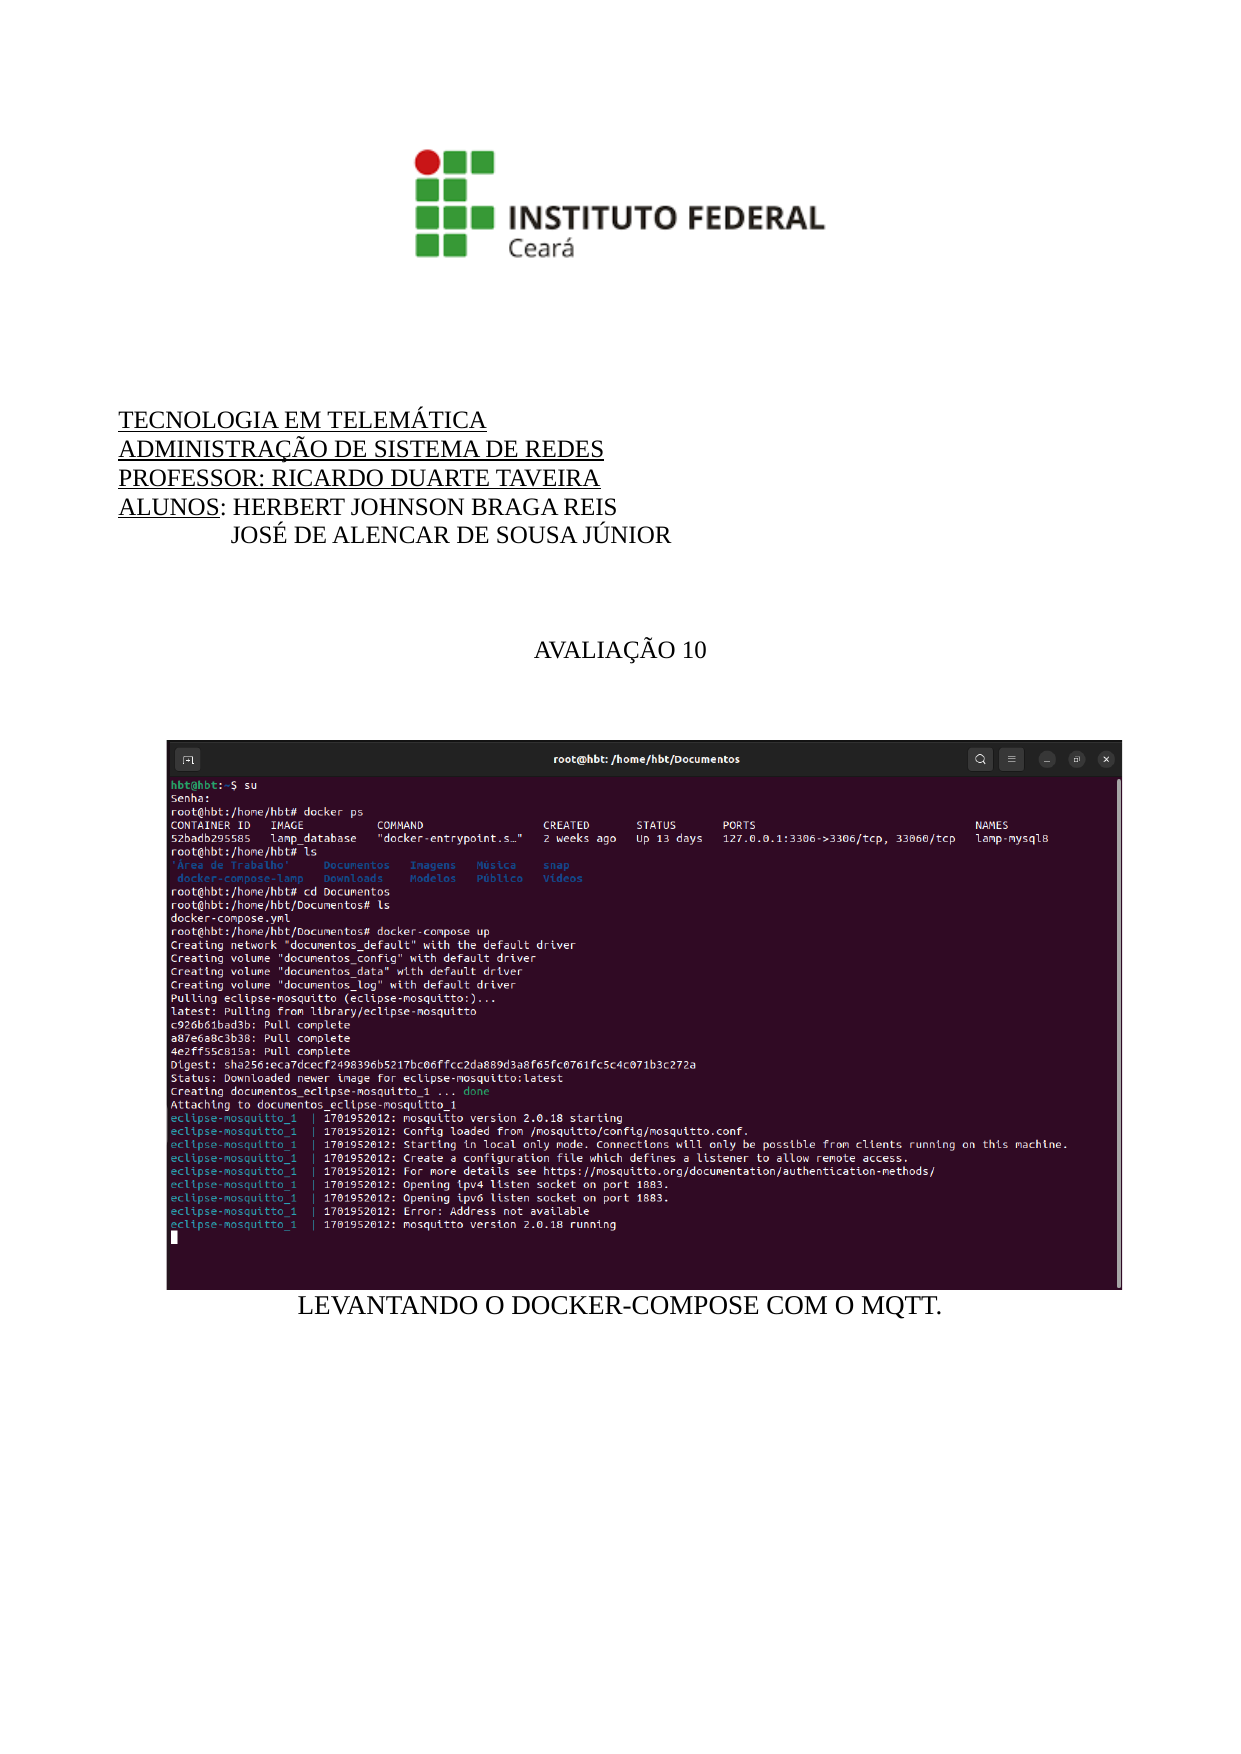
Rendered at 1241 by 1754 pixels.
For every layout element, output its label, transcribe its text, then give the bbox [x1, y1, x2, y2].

text TECNOLOGIA EM TELEMÁTICA [118, 406, 1122, 434]
picture [411, 59, 829, 355]
text ADMINISTRAÇÃO DE SISTEMA DE REDES [118, 434, 1122, 463]
text PROFESSOR: RICARDO DUARTE TAVEIRA [118, 463, 1122, 492]
text ALUNOS: HERBERT JOHNSON BRAGA REIS [118, 492, 1122, 521]
text AVALIAÇÃO 10 [118, 636, 1122, 664]
text JOSÉ DE ALENCAR DE SOUSA JÚNIOR [118, 521, 1122, 549]
picture [166, 740, 1123, 1290]
text LEVANTANDO O DOCKER-COMPOSE COM O MQTT. [118, 722, 1122, 1321]
